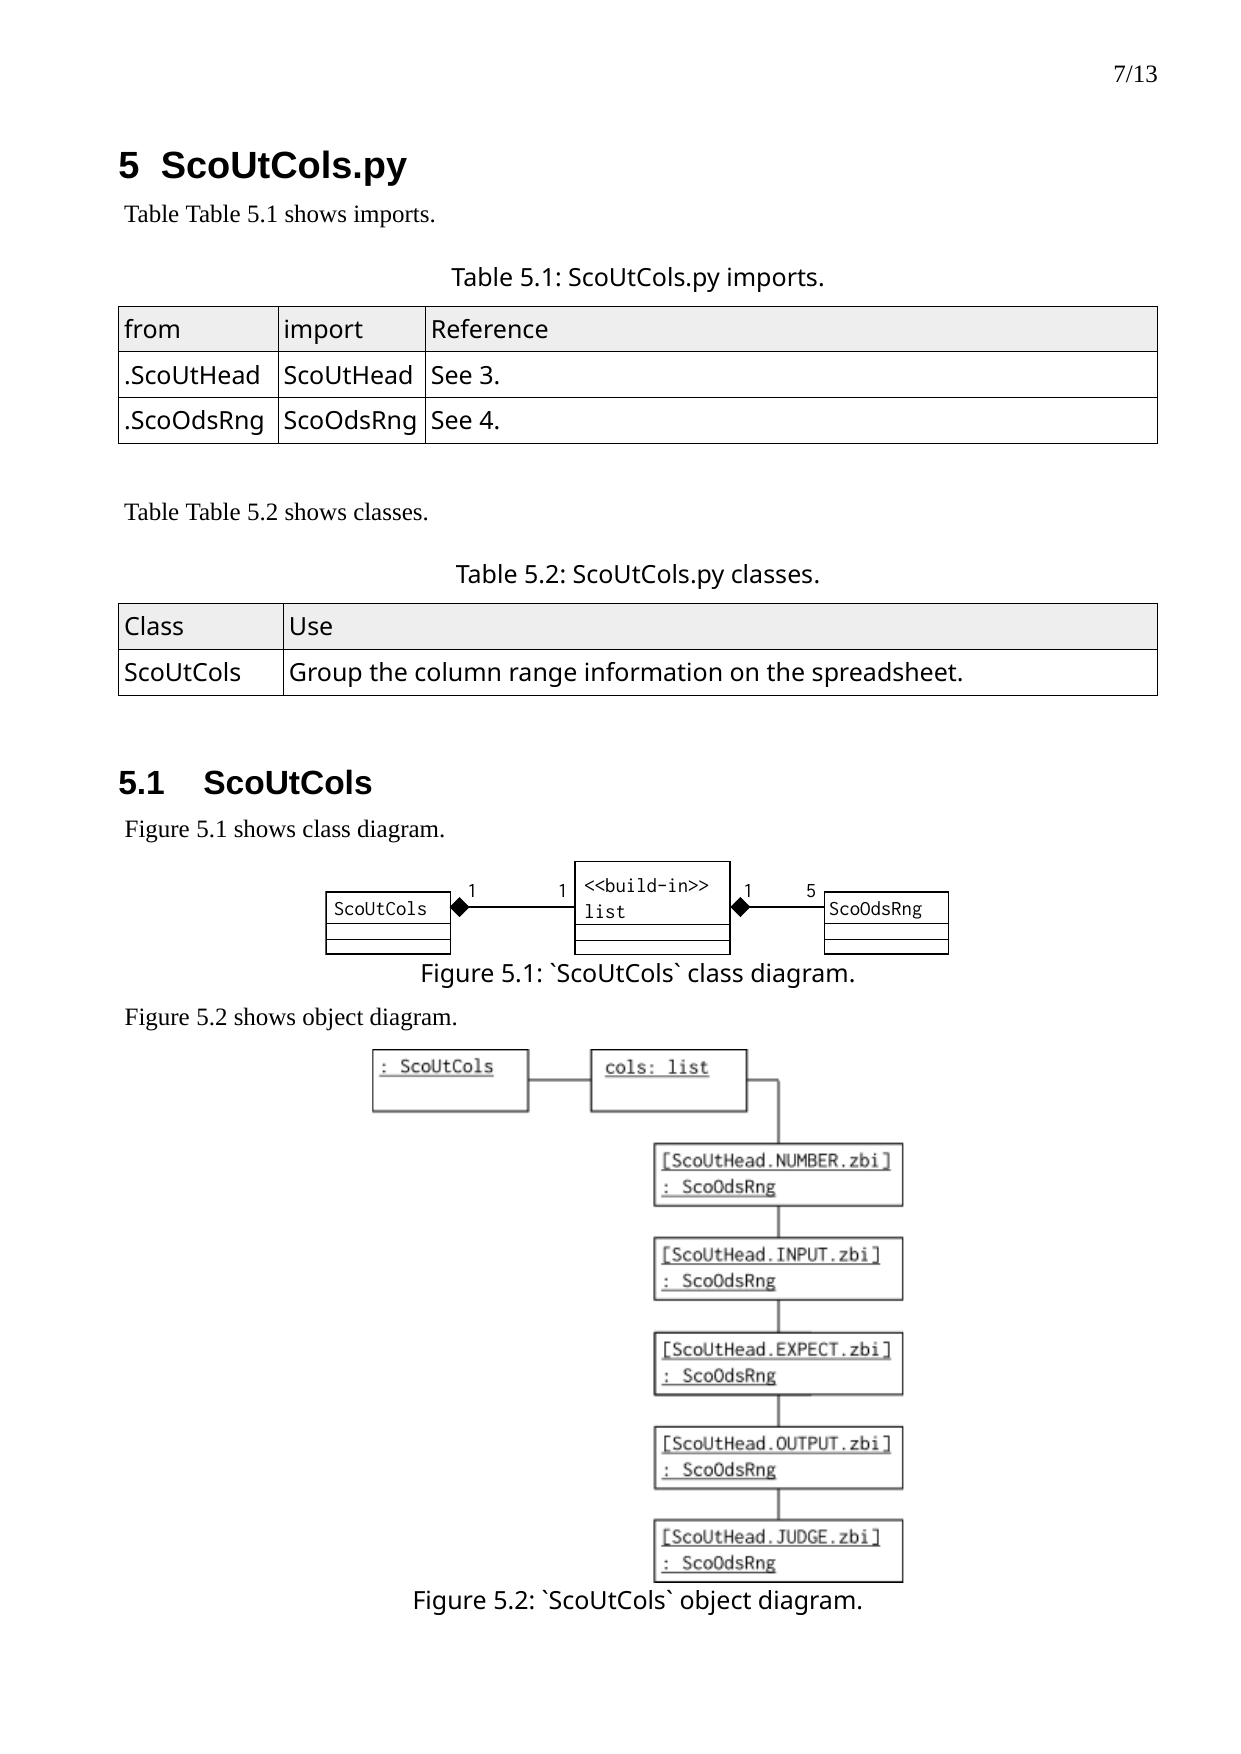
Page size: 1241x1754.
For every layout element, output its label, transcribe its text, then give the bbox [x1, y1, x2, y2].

table_header Class [119, 604, 283, 649]
table_header import [279, 307, 425, 351]
table_cell See 4. [426, 398, 1157, 443]
text Table 5.2: ScoUtCols.py classes. [118, 557, 1157, 591]
table_cell .ScoUtHead [119, 352, 278, 397]
table_cell ScoOdsRng [279, 398, 425, 443]
picture [372, 1049, 904, 1583]
table_header from [119, 307, 278, 351]
table_header Use [284, 604, 1157, 649]
text Figure 5.1 shows class diagram. [118, 814, 1157, 843]
table_cell ScoUtCols [119, 650, 283, 694]
subtitle ScoUtCols [118, 763, 1157, 802]
table_cell .ScoOdsRng [119, 398, 278, 443]
text Table 5.2 shows classes. [118, 497, 1157, 525]
table_cell ScoUtHead [279, 352, 425, 397]
text Figure 5.2 shows object diagram. [118, 1002, 1157, 1031]
table_header Reference [426, 307, 1157, 351]
text Figure 5.2: `ScoUtCols` object diagram. [118, 1062, 1157, 1617]
subtitle ScoUtCols.py [118, 143, 1157, 187]
text Table 5.1: ScoUtCols.py imports. [118, 259, 1157, 293]
text Figure 5.1: `ScoUtCols` class diagram. [118, 874, 1157, 989]
table_cell See 3. [426, 352, 1157, 397]
table_cell Group the column range information on the spreadsheet. [284, 650, 1157, 694]
text Table 5.1 shows imports. [118, 199, 1157, 228]
